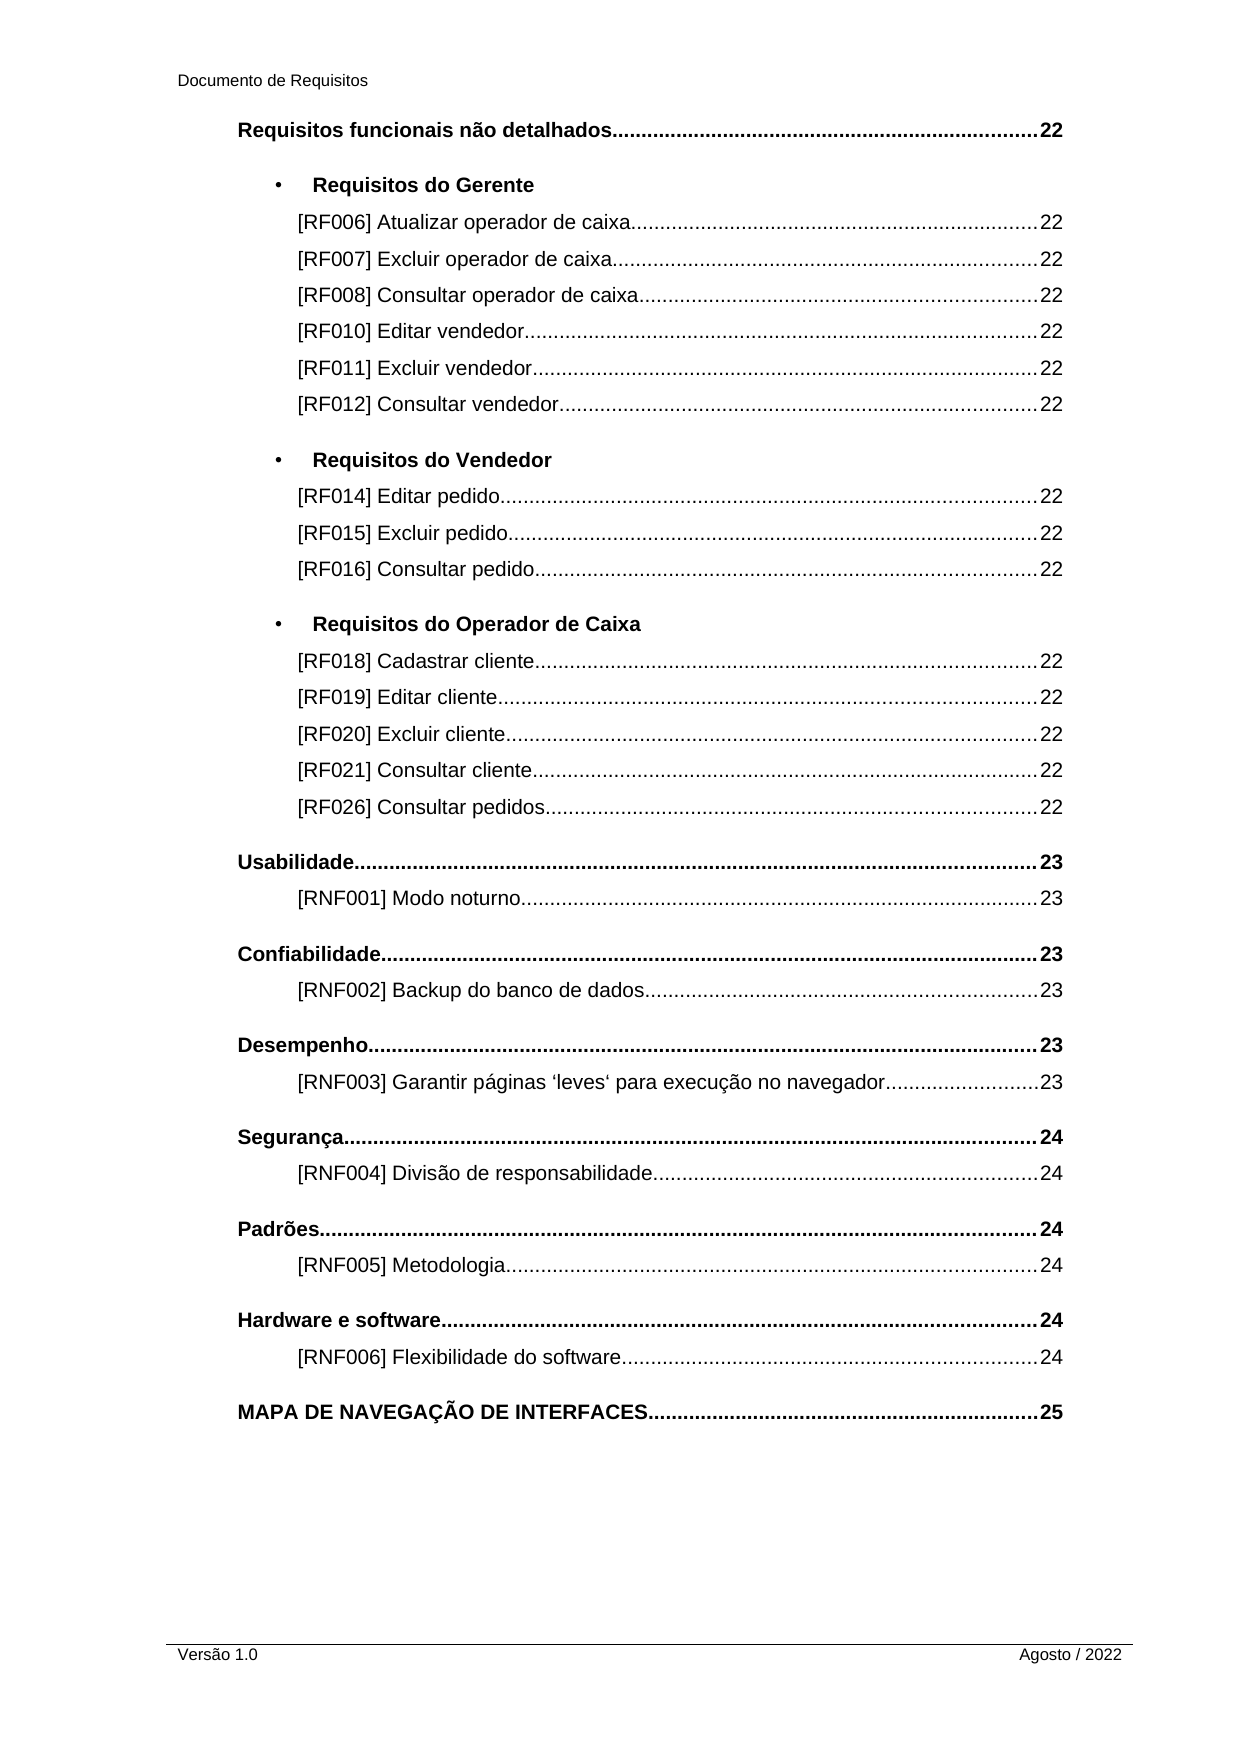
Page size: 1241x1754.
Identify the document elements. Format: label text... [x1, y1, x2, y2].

text [RF010] Editar vendedor 22 [297, 319, 1063, 343]
text [RF020] Excluir cliente 22 [297, 722, 1063, 746]
text [RF014] Editar pedido 22 [297, 484, 1063, 508]
text [RF007] Excluir operador de caixa 22 [297, 246, 1063, 270]
text [RF021] Consultar cliente 22 [297, 758, 1063, 782]
text [RNF005] Metodologia 24 [297, 1253, 1063, 1277]
text [RF016] Consultar pedido 22 [297, 557, 1063, 581]
text [RNF003] Garantir páginas ‘leves‘ para execução no navegador 23 [297, 1069, 1063, 1093]
text Padrões 24 [237, 1216, 1063, 1240]
text Segurança 24 [237, 1125, 1063, 1149]
text Requisitos funcionais não detalhados 22 [237, 118, 1063, 142]
text [RF015] Excluir pedido 22 [297, 520, 1063, 544]
list Requisitos do Vendedor [275, 447, 1063, 471]
text [RF026] Consultar pedidos 22 [297, 794, 1063, 818]
text Hardware e software 24 [237, 1308, 1063, 1332]
list Requisitos do Operador de Caixa [275, 612, 1063, 636]
text [RNF004] Divisão de responsabilidade 24 [297, 1161, 1063, 1185]
text Usabilidade 23 [237, 850, 1063, 874]
text [RF006] Atualizar operador de caixa 22 [297, 210, 1063, 234]
text [RF011] Excluir vendedor 22 [297, 356, 1063, 380]
text [RF012] Consultar vendedor 22 [297, 392, 1063, 416]
text [RF019] Editar cliente 22 [297, 685, 1063, 709]
list Requisitos do Gerente [275, 173, 1063, 197]
text [RNF001] Modo noturno 23 [297, 886, 1063, 910]
text Desempenho 23 [237, 1033, 1063, 1057]
text Confiabilidade 23 [237, 941, 1063, 965]
text [RF008] Consultar operador de caixa 22 [297, 283, 1063, 307]
text MAPA DE NAVEGAÇÃO DE INTERFACES 25 [237, 1400, 1063, 1424]
text [RF018] Cadastrar cliente 22 [297, 649, 1063, 673]
text [RNF002] Backup do banco de dados 23 [297, 978, 1063, 1002]
text [RNF006] Flexibilidade do software 24 [297, 1344, 1063, 1368]
